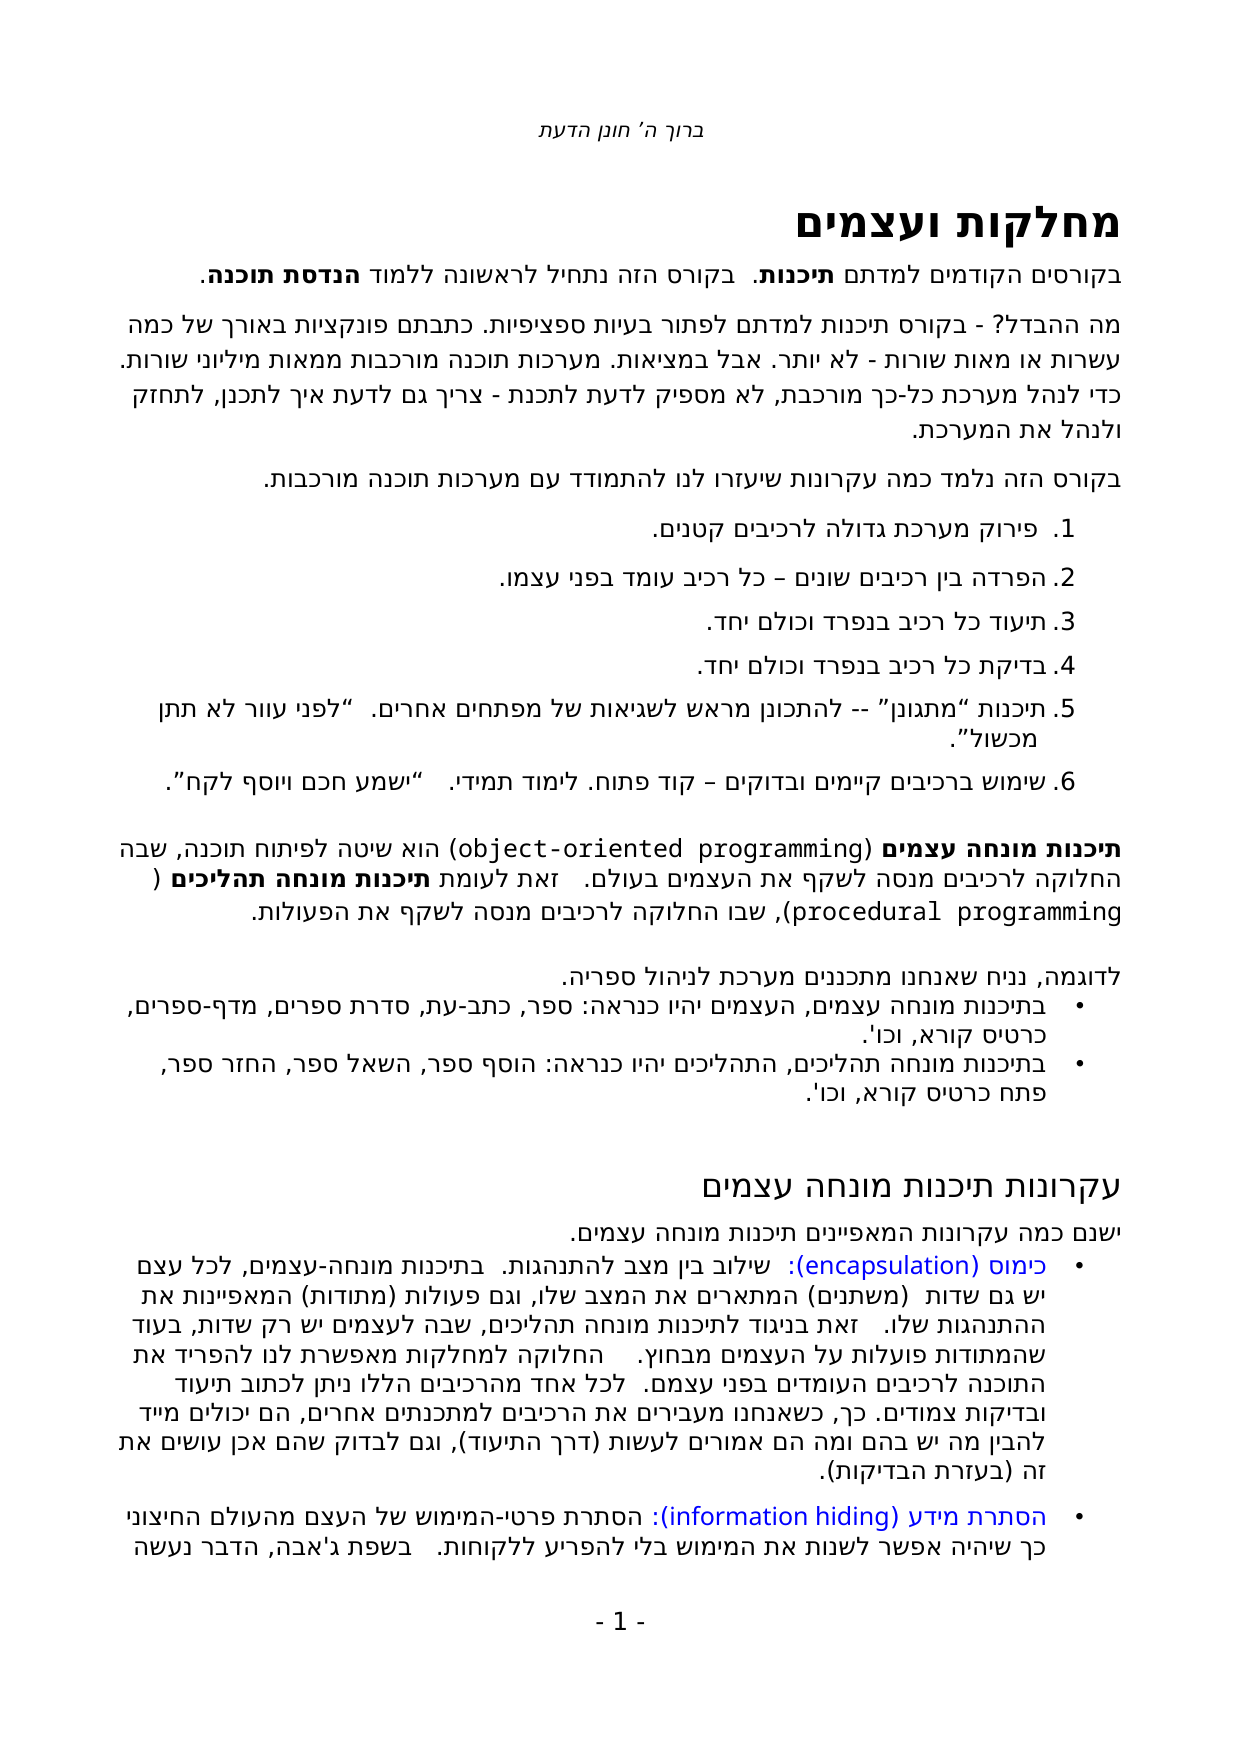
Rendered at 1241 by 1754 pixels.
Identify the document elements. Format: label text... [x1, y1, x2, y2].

list כימוס (encapsulation): שילוב בין מצב להתנהגות. בתיכנות מונחה-עצמים, לכל עצם יש גם שדות (משתנים) המתארים את המצב שלו, וגם פעולות (מתודות) המאפיינות את ההתנהגות שלו. זאת בניגוד לתיכנות מונחה תהליכים, שבה לעצמים יש רק שדות, בעוד שהמתודות פועלות על העצמים מבחוץ. החלוקה למחלקות מאפשרת לנו להפריד את התוכנה לרכיבים העומדים בפני עצמם. לכל אחד מהרכיבים הללו ניתן לכתוב תיעוד ובדיקות צמודים. כך, כשאנחנו מעבירים את הרכיבים למתכנתים אחרים, הם יכולים מייד להבין מה יש בהם ומה הם אמורים לעשות (דרך התיעוד), וגם לבדוק שהם אכן עושים את זה (בעזרת הבדיקות). [118, 1247, 1084, 1486]
list בתיכנות מונחה עצמים, העצמים יהיו כנראה: ספר, כתב-עת, סדרת ספרים, מדף-ספרים, כרטיס קורא, וכו'. [118, 991, 1084, 1049]
text בקורסים הקודמים למדתם תיכנות. בקורס הזה נתחיל לראשונה ללמוד הנדסת תוכנה. [118, 260, 1122, 289]
text תיכנות מונחה עצמים (object-oriented programming) הוא שיטה לפיתוח תוכנה, שבה החלוקה לרכיבים מנסה לשקף את העצמים בעולם. זאת לעומת תיכנות מונחה תהליכים (procedural programming), שבו החלוקה לרכיבים מנסה לשקף את הפעולות. [118, 831, 1122, 928]
subtitle עקרונות תיכנות מונחה עצמים [118, 1167, 1122, 1206]
list שימוש ברכיבים קיימים ובדוקים – קוד פתוח. לימוד תמידי. “ישמע חכם ויוסף לקח”. [118, 767, 1076, 797]
list בתיכנות מונחה תהליכים, התהליכים יהיו כנראה: הוסף ספר, השאל ספר, החזר ספר, פתח כרטיס קורא, וכו'. [118, 1049, 1084, 1108]
subtitle מחלקות ועצמים [118, 197, 1122, 248]
list תיכנות “מתגונן” -- להתכונן מראש לשגיאות של מפתחים אחרים. “לפני עוור לא תתן מכשול”. [118, 694, 1076, 753]
text בקורס הזה נלמד כמה עקרונות שיעזרו לנו להתמודד עם מערכות תוכנה מורכבות. [118, 464, 1122, 494]
list הפרדה בין רכיבים שונים – כל רכיב עומד בפני עצמו. [118, 564, 1076, 593]
list הסתרת מידע (information hiding): הסתרת פרטי-המימוש של העצם מהעולם החיצוני כך שיהיה אפשר לשנות את המימוש בלי להפריע ללקוחות. בשפת ג'אבה, הדבר נעשה על-ידי הגדרת שדות כ"פרטיים" (private). גם מתודות פנימיות המבצעות פעולות-עזר מוגדרות כפרטיות. רק מספר קטן של מתודות, המאפיינות את השירות שהעצם נותן לעולם החיצון, מוגדרות כציבוריות (public). [118, 1498, 1084, 1561]
list בדיקת כל רכיב בנפרד וכולם יחד. [118, 651, 1076, 680]
list פירוק מערכת גדולה לרכיבים קטנים. [118, 514, 1076, 543]
text מה ההבדל? - בקורס תיכנות למדתם לפתור בעיות ספציפיות. כתבתם פונקציות באורך של כמה עשרות או מאות שורות - לא יותר. אבל במציאות. מערכות תוכנה מורכבות ממאות מיליוני שורות. כדי לנהל מערכת כל-כך מורכבת, לא מספיק לדעת לתכנת - צריך גם לדעת איך לתכנן, לתחזק ולנהל את המערכת. [118, 310, 1122, 444]
list תיעוד כל רכיב בנפרד וכולם יחד. [118, 607, 1076, 636]
text ישנם כמה עקרונות המאפיינים תיכנות מונחה עצמים. [118, 1218, 1122, 1247]
text לדוגמה, נניח שאנחנו מתכננים מערכת לניהול ספריה. [118, 962, 1122, 991]
